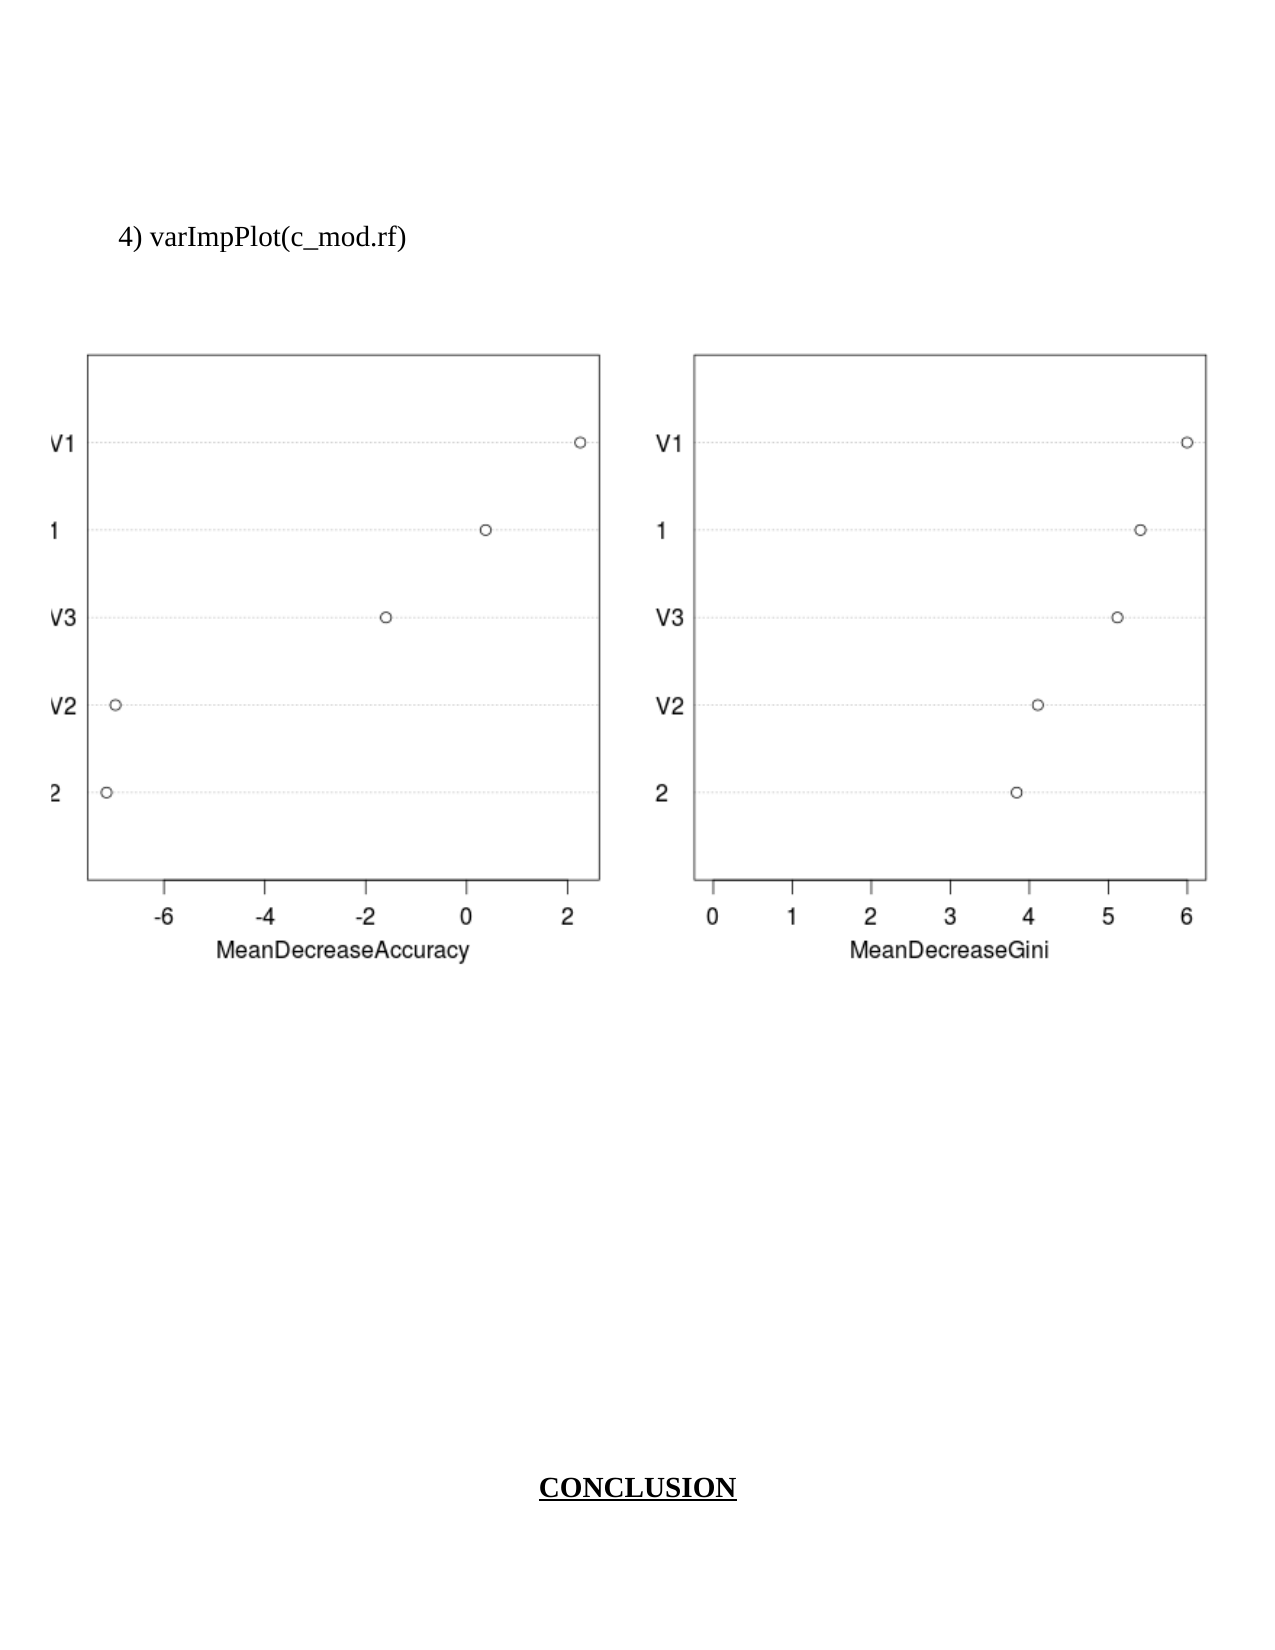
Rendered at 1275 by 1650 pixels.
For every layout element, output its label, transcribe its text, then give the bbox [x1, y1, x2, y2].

picture [51, 252, 1224, 967]
text CONCLUSION [118, 1470, 1157, 1503]
text 4) varImpPlot(c_mod.rf) [118, 219, 1157, 252]
